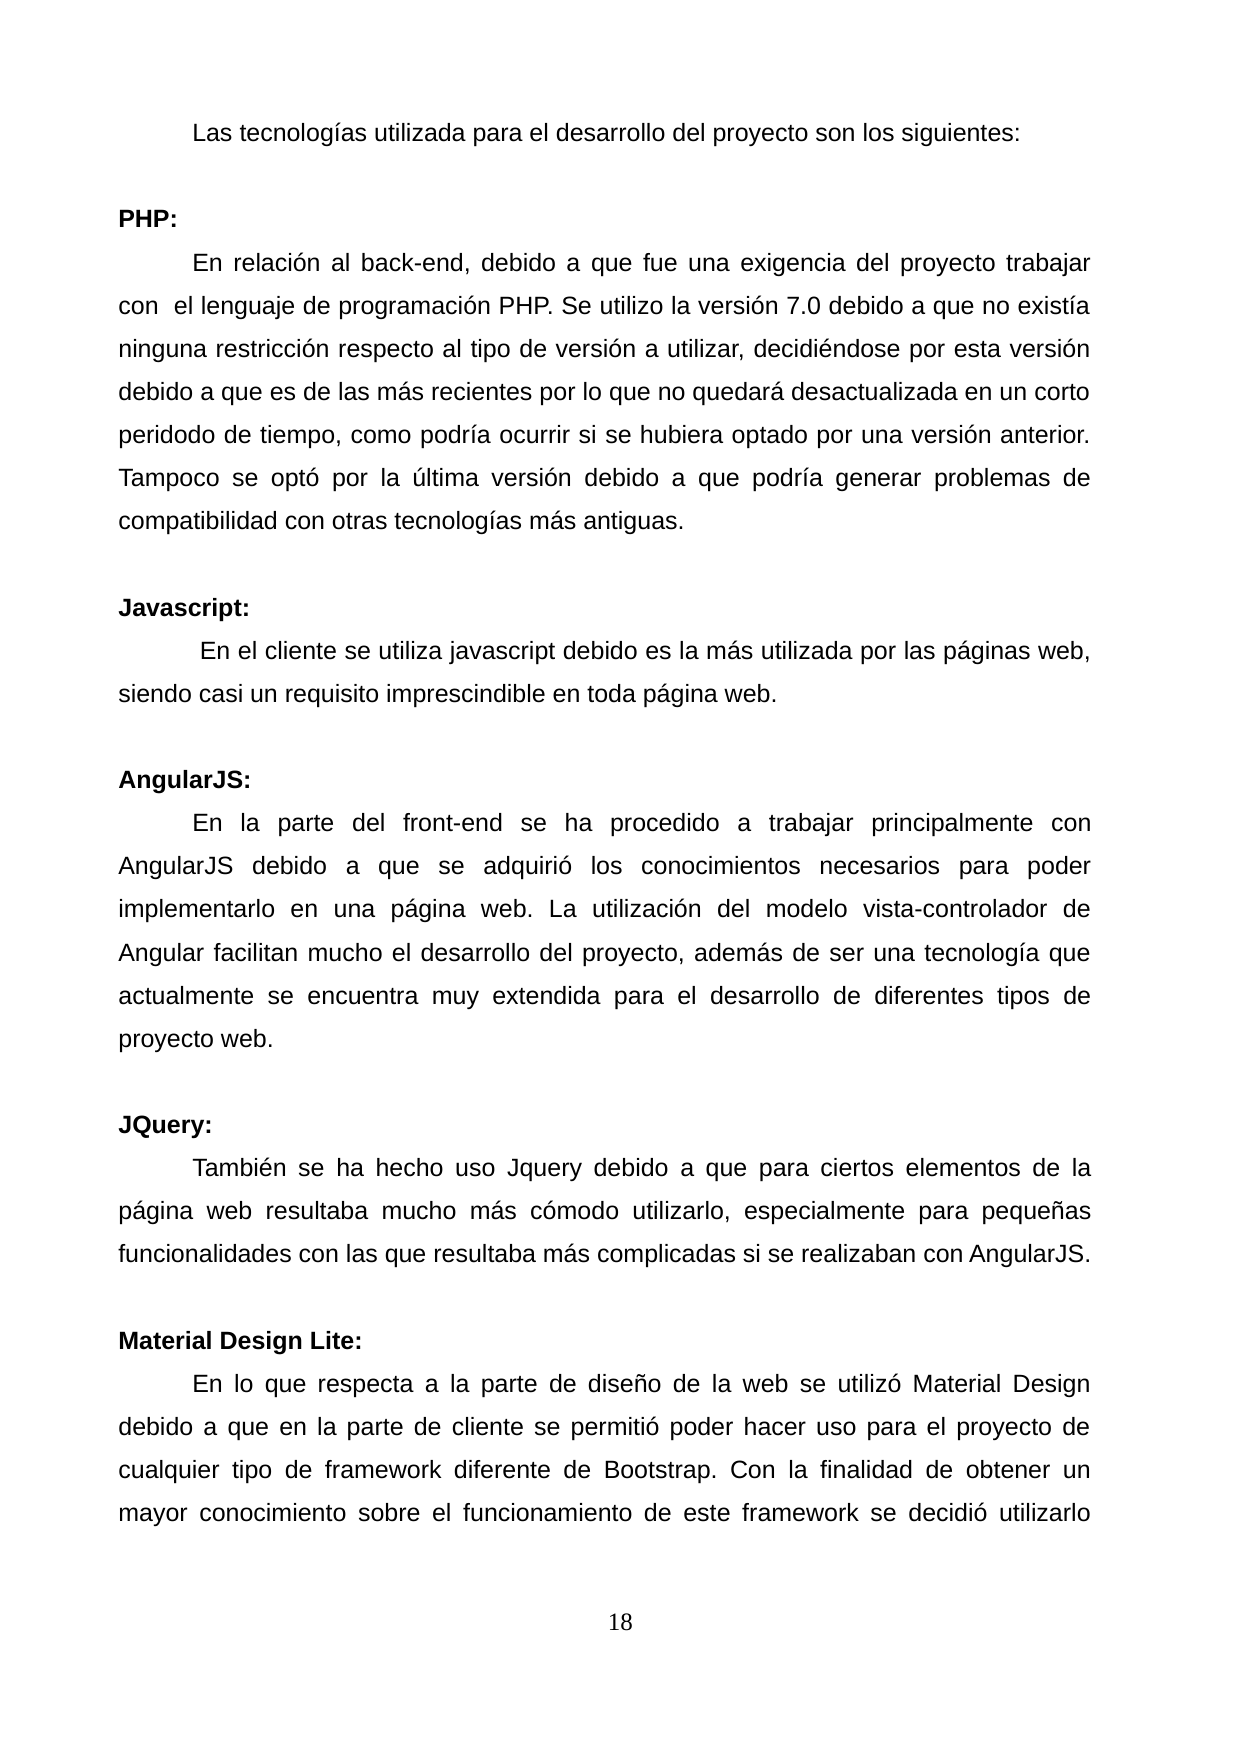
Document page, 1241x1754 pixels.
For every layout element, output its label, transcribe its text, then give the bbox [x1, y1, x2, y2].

text Las tecnologías utilizada para el desarrollo del proyecto son los siguientes: [118, 118, 1093, 147]
text Material Design Lite: [118, 1326, 1093, 1354]
text En el cliente se utiliza javascript debido es la más utilizada por las páginas web, siendo casi un requisito imprescindible en toda página web. [118, 636, 1093, 707]
text En la parte del front-end se ha procedido a trabajar principalmente con AngularJS debido a que se adquirió los conocimientos necesarios para poder implementarlo en una página web. La utilización del modelo vista-controlador de Angular facilitan mucho el desarrollo del proyecto, además de ser una tecnología que actualmente se encuentra muy extendida para el desarrollo de diferentes tipos de proyecto web. [118, 808, 1093, 1052]
text También se ha hecho uso Jquery debido a que para ciertos elementos de la página web resultaba mucho más cómodo utilizarlo, especialmente para pequeñas funcionalidades con las que resultaba más complicadas si se realizaban con AngularJS. [118, 1153, 1093, 1268]
text En relación al back-end, debido a que fue una exigencia del proyecto trabajar con el lenguaje de programación PHP. Se utilizo la versión 7.0 debido a que no existía ninguna restricción respecto al tipo de versión a utilizar, decidiéndose por esta versión debido a que es de las más recientes por lo que no quedará desactualizada en un corto peridodo de tiempo, como podría ocurrir si se hubiera optado por una versión anterior. Tampoco se optó por la última versión debido a que podría generar problemas de compatibilidad con otras tecnologías más antiguas. [118, 247, 1093, 535]
text PHP: [118, 204, 1093, 233]
text JQuery: [118, 1110, 1093, 1139]
text En lo que respecta a la parte de diseño de la web se utilizó Material Design debido a que en la parte de cliente se permitió poder hacer uso para el proyecto de cualquier tipo de framework diferente de Bootstrap. Con la finalidad de obtener un mayor conocimiento sobre el funcionamiento de este framework se decidió utilizarlo [118, 1369, 1093, 1527]
text Javascript: [118, 592, 1093, 621]
text AngularJS: [118, 765, 1093, 794]
